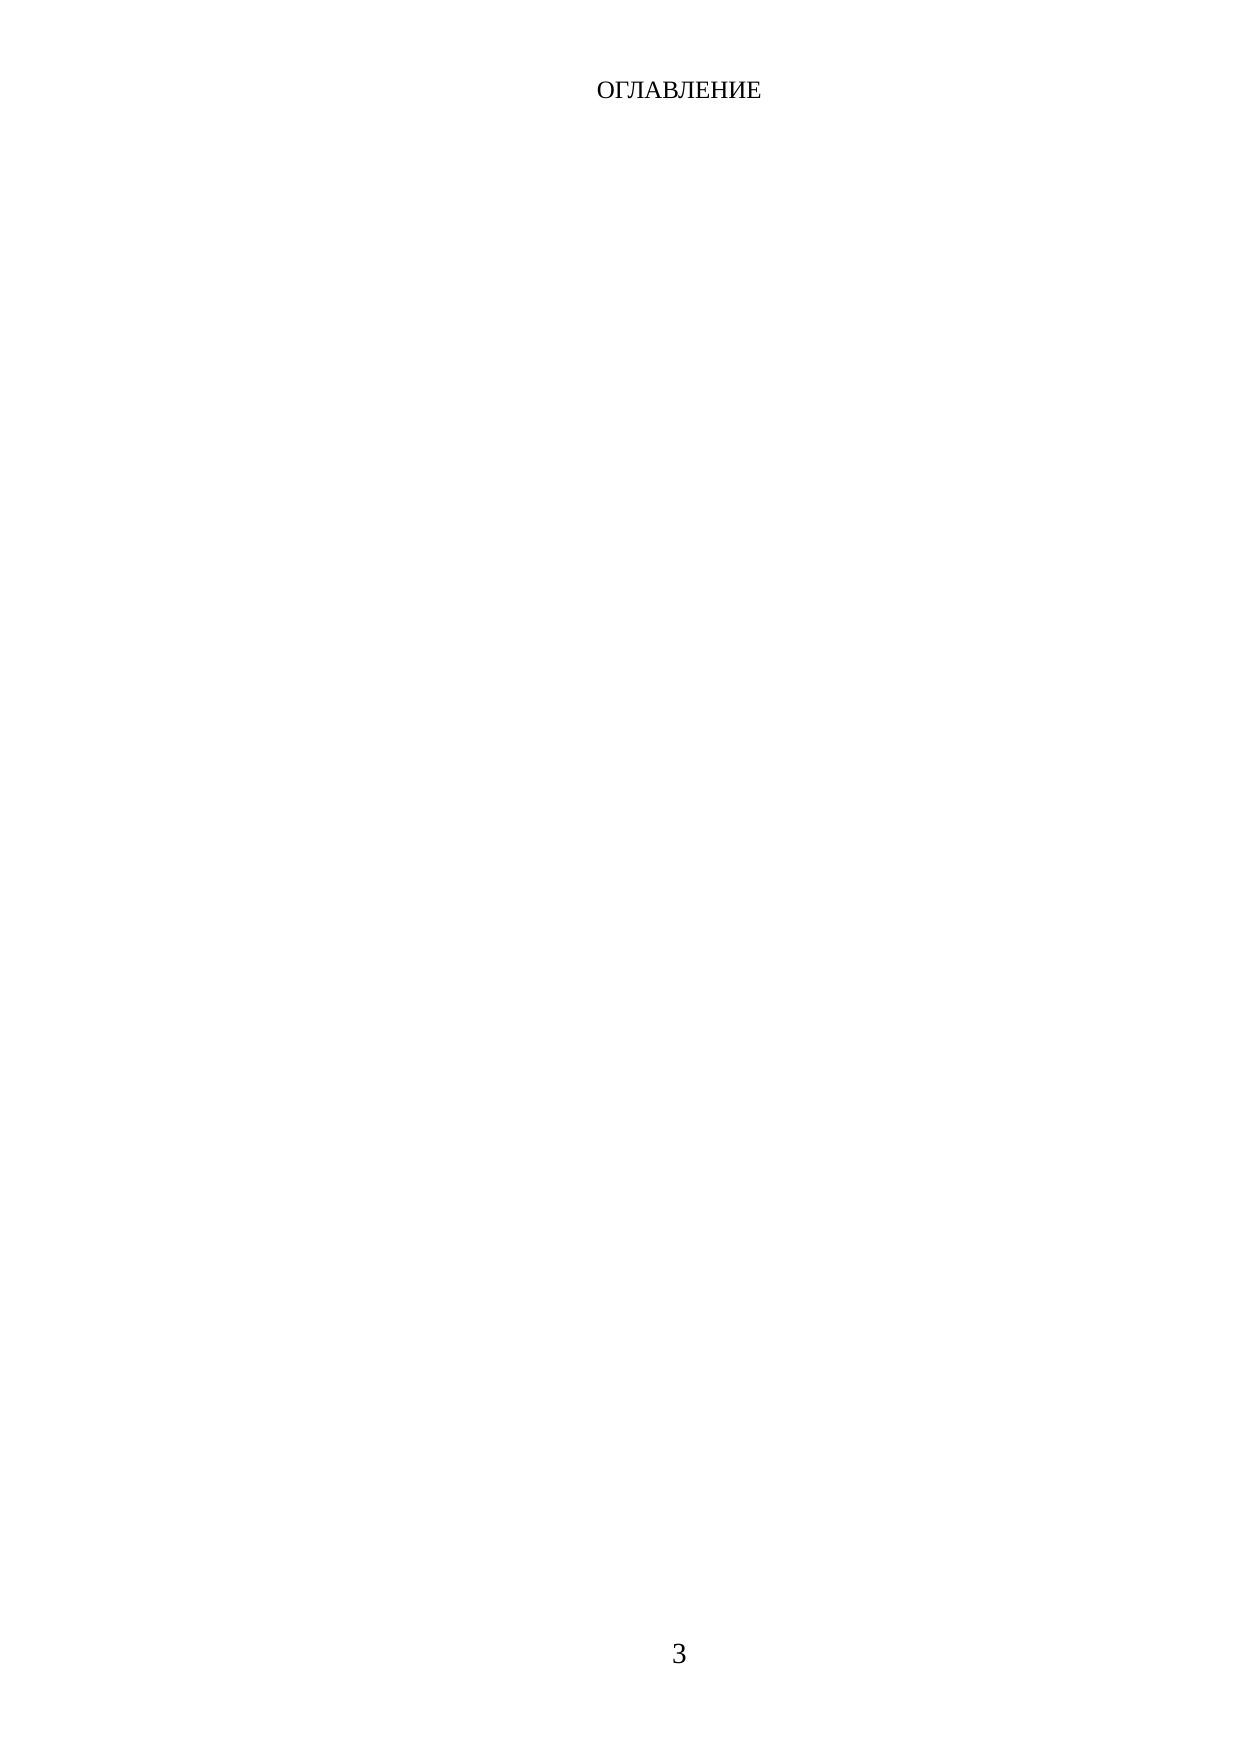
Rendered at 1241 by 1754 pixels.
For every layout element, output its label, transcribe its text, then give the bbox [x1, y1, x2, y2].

text ОГЛАВЛЕНИЕ [177, 75, 1181, 104]
